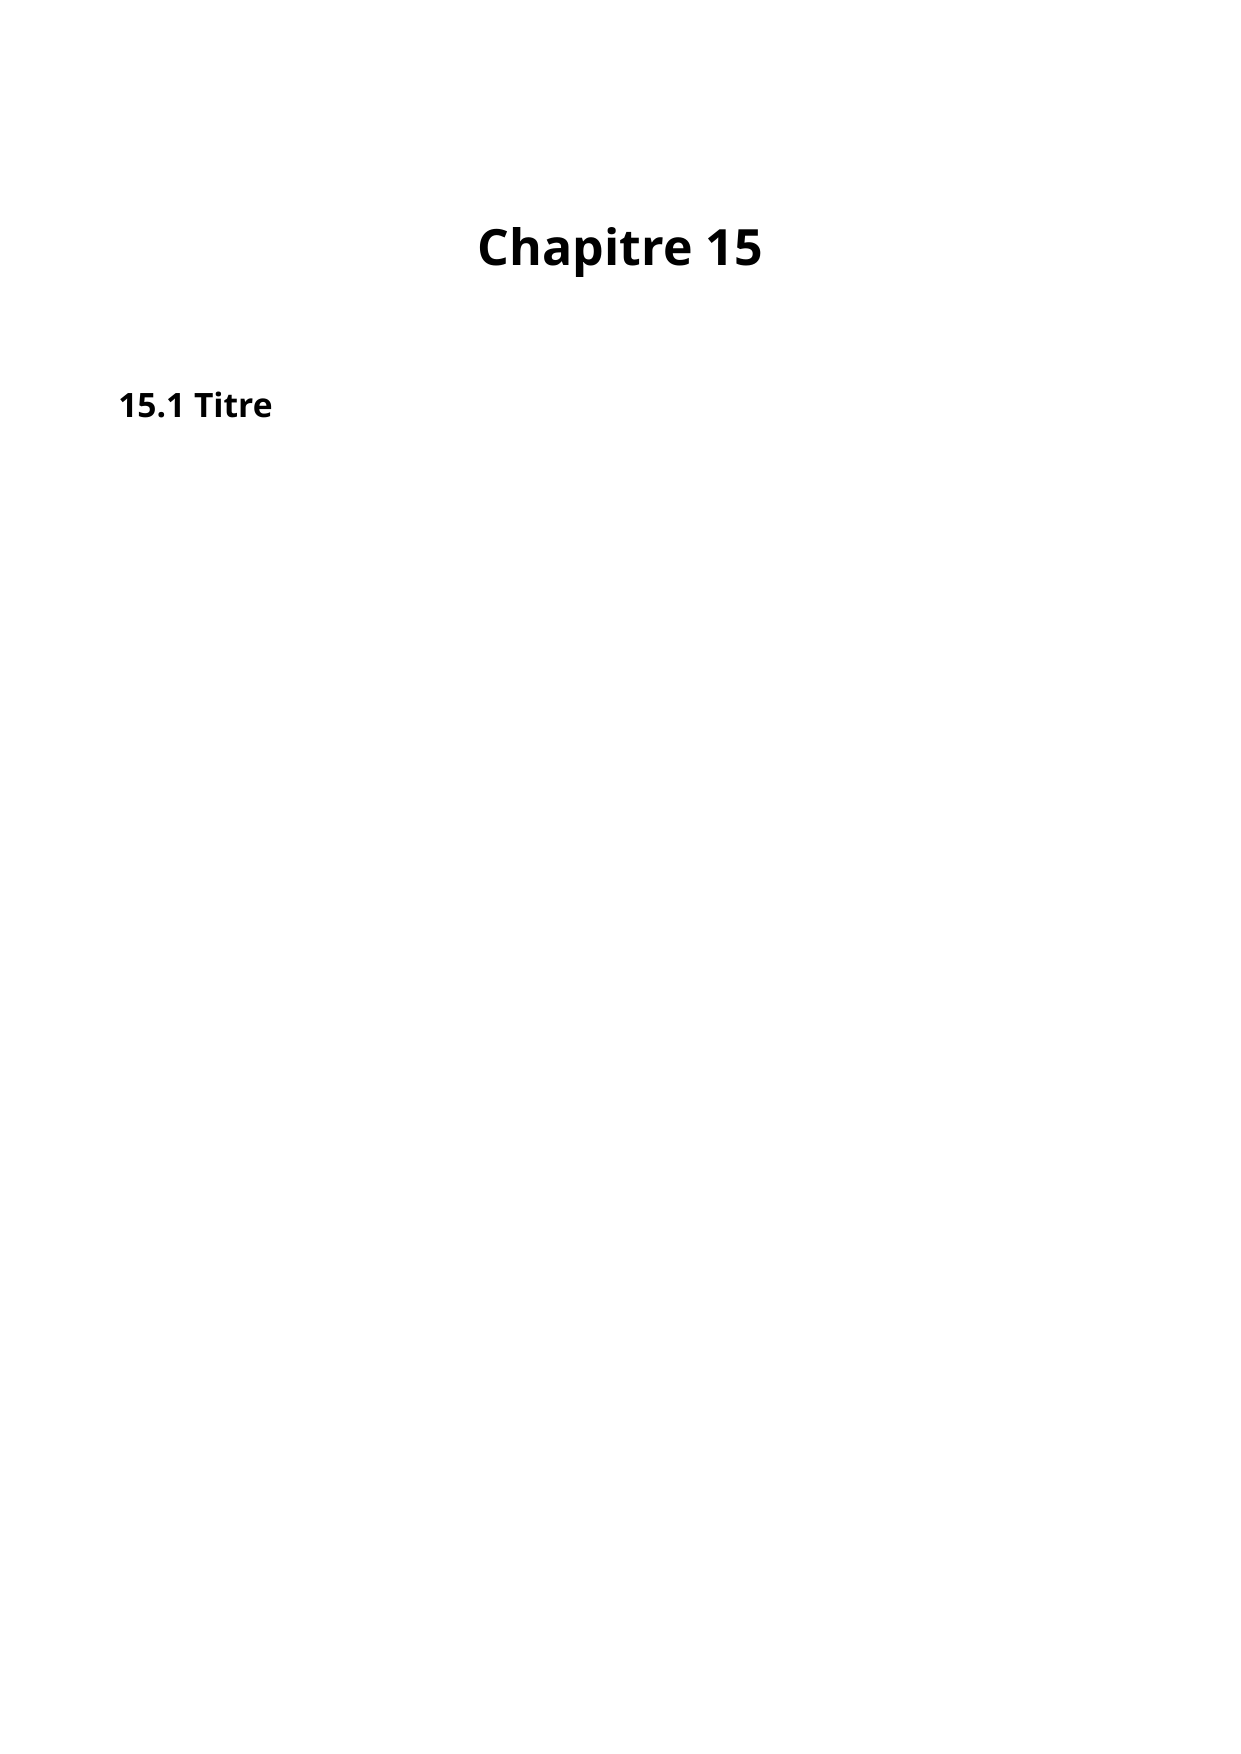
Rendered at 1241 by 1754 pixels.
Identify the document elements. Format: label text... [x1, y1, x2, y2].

subtitle 15.1 Titre [118, 382, 1122, 428]
subtitle Chapitre 15 [118, 212, 1122, 348]
